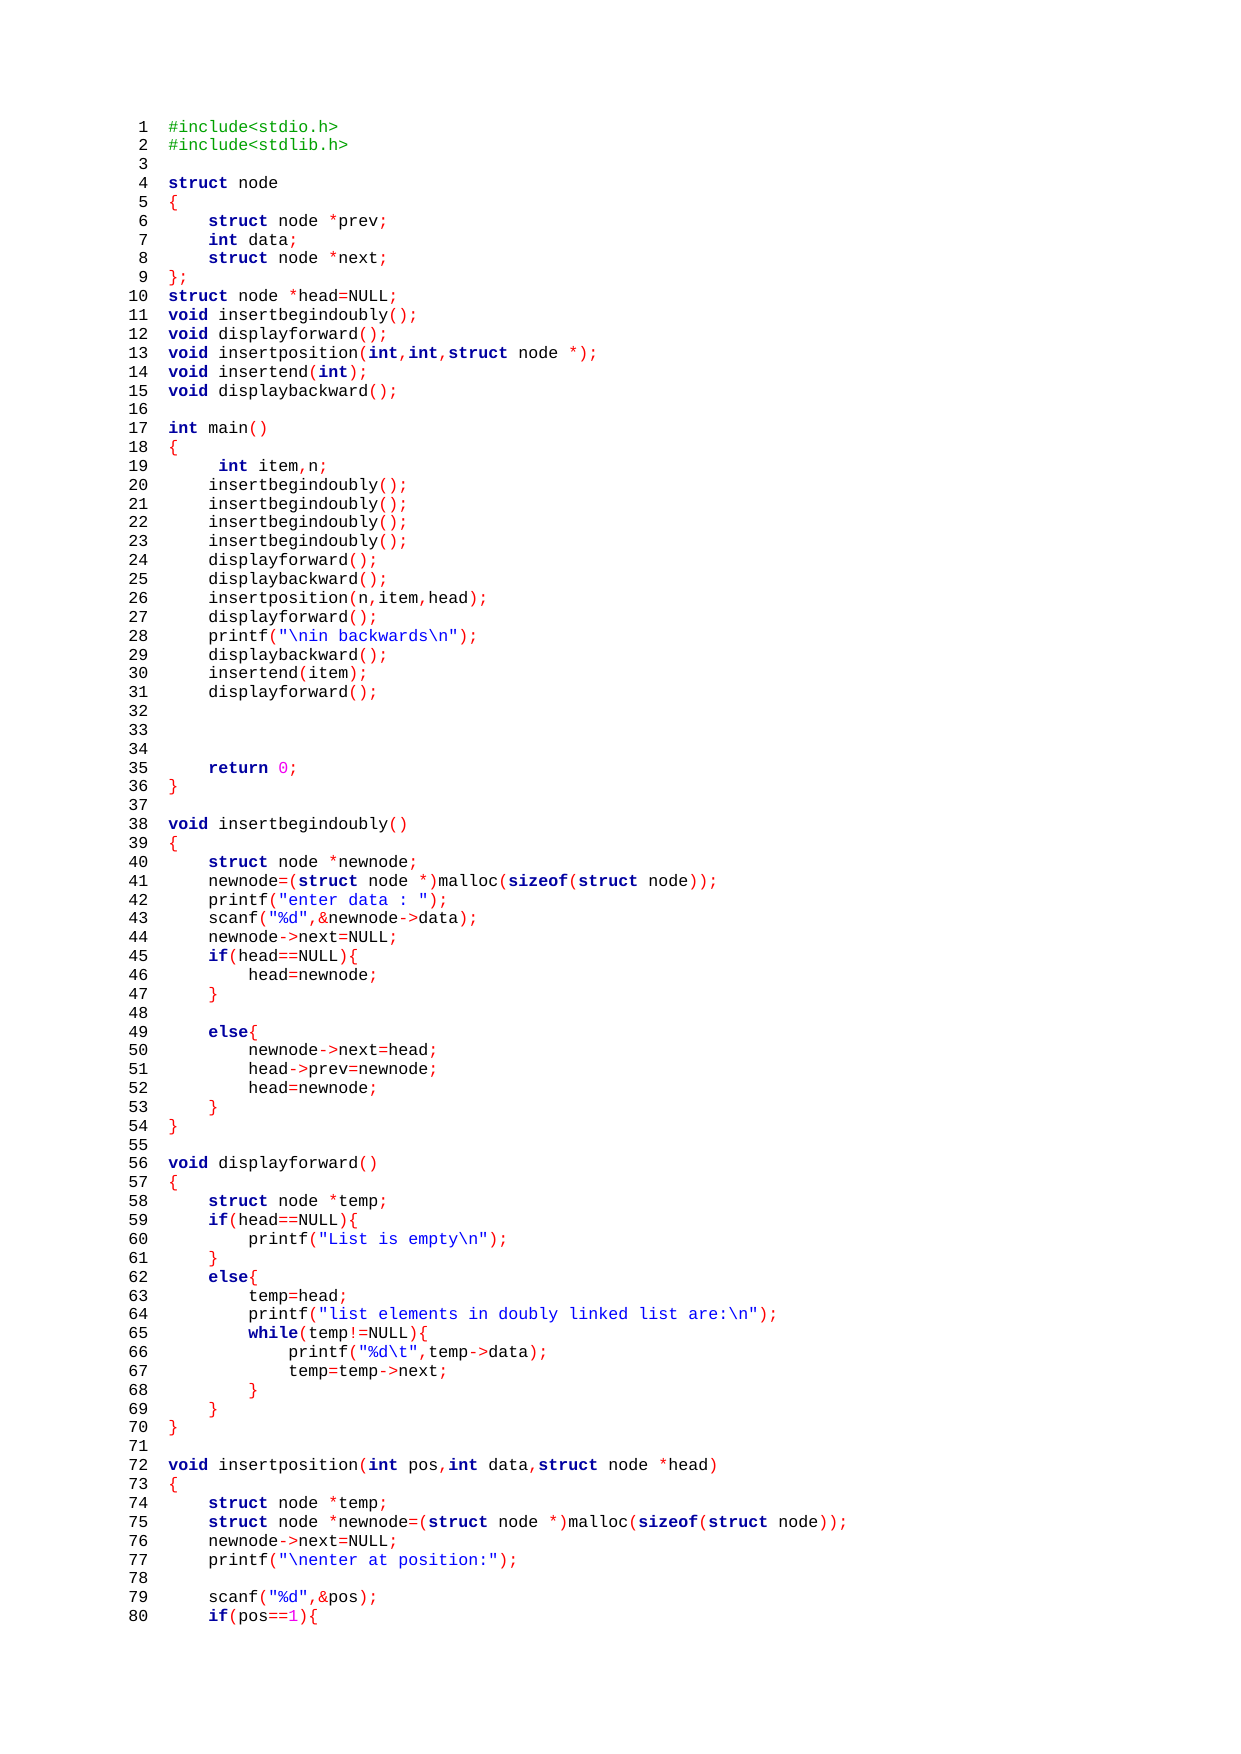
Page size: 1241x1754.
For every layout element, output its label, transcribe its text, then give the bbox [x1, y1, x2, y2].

subtitle 66 printf("%d\t",temp->data); [528, 1344, 1122, 1362]
subtitle 48 [118, 1004, 1122, 1023]
subtitle 41 newnode=(struct node *)malloc(sizeof(struct node)); [118, 872, 208, 891]
subtitle 77 printf("\nenter at position:"); [118, 1551, 208, 1570]
subtitle 3 [118, 156, 1122, 175]
subtitle 60 printf("List is empty\n"); [308, 1231, 1122, 1249]
subtitle 77 printf("\nenter at position:"); [268, 1551, 1122, 1570]
subtitle 33 [118, 721, 1122, 740]
subtitle 41 newnode=(struct node *)malloc(sizeof(struct node)); [498, 872, 648, 891]
subtitle 52 head=newnode; [368, 1080, 1122, 1098]
subtitle 2 #include<stdlib.h> [118, 137, 1122, 156]
subtitle 38 void insertbegindoubly() [118, 816, 218, 834]
subtitle 32 [118, 703, 1122, 721]
subtitle 41 newnode=(struct node *)malloc(sizeof(struct node)); [278, 872, 368, 891]
subtitle 21 insertbegindoubly(); [118, 495, 208, 514]
subtitle 69 } [118, 1400, 1122, 1419]
subtitle 79 scanf("%d",&pos); [258, 1589, 328, 1608]
subtitle 14 void insertend(int); [308, 363, 1122, 382]
subtitle 78 [118, 1570, 1122, 1589]
subtitle 25 displaybackward(); [358, 571, 1122, 589]
subtitle 60 printf("List is empty\n"); [118, 1231, 248, 1249]
subtitle 39 { [118, 834, 1122, 853]
subtitle 22 insertbegindoubly(); [118, 514, 208, 533]
subtitle 67 temp=temp->next; [118, 1362, 1122, 1381]
subtitle 36 } [118, 778, 1122, 797]
subtitle 6 struct node *prev; [118, 212, 1122, 231]
subtitle 26 insertposition(n,item,head); [118, 589, 1122, 608]
subtitle 44 newnode->next=NULL; [118, 929, 208, 948]
subtitle 75 struct node *newnode=(struct node *)malloc(sizeof(struct node)); [818, 1513, 1122, 1532]
subtitle 79 scanf("%d",&pos); [118, 1589, 208, 1608]
subtitle 11 void insertbegindoubly(); [388, 307, 1122, 326]
subtitle 40 struct node *newnode; [118, 853, 1122, 872]
subtitle 8 struct node *next; [118, 250, 278, 269]
subtitle 22 insertbegindoubly(); [378, 514, 1122, 533]
subtitle 30 insertend(item); [348, 665, 1122, 684]
subtitle 80 if(pos==1){ [268, 1608, 1122, 1626]
subtitle 19 int item,n; [118, 457, 1122, 476]
subtitle 72 void insertposition(int pos,int data,struct node *head) [118, 1457, 218, 1476]
subtitle 43 scanf("%d",&newnode->data); [258, 910, 328, 929]
subtitle 25 displaybackward(); [118, 571, 208, 589]
subtitle 29 displaybackward(); [358, 646, 1122, 665]
subtitle 17 int main() [248, 420, 1122, 439]
subtitle 24 displayforward(); [118, 552, 208, 571]
subtitle 68 } [118, 1381, 1122, 1400]
subtitle 56 void displayforward() [118, 1155, 218, 1174]
subtitle 4 struct node [278, 175, 1122, 193]
subtitle 58 struct node *temp; [118, 1193, 278, 1212]
subtitle 10 struct node *head=NULL; [118, 288, 238, 307]
subtitle 8 struct node *next; [378, 250, 1122, 269]
subtitle 73 { [118, 1476, 1122, 1494]
subtitle 43 scanf("%d",&newnode->data); [458, 910, 1122, 929]
subtitle 7 int data; [288, 231, 1122, 250]
subtitle 9 }; [118, 269, 1122, 288]
subtitle 35 return 0; [118, 759, 1122, 778]
subtitle 80 if(pos==1){ [118, 1608, 238, 1626]
subtitle 12 void displayforward(); [358, 326, 1122, 344]
subtitle 59 if(head==NULL){ [118, 1212, 238, 1231]
subtitle 58 struct node *temp; [378, 1193, 1122, 1212]
subtitle 75 struct node *newnode=(struct node *)malloc(sizeof(struct node)); [628, 1513, 778, 1532]
subtitle 45 if(head==NULL){ [118, 948, 238, 967]
subtitle 63 temp=head; [338, 1287, 1122, 1306]
subtitle 28 printf("\nin backwards\n"); [268, 627, 1122, 646]
subtitle 76 newnode->next=NULL; [388, 1532, 1122, 1551]
subtitle 50 newnode->next=head; [428, 1042, 1122, 1061]
subtitle 62 else{ [118, 1268, 1122, 1287]
subtitle 21 insertbegindoubly(); [378, 495, 1122, 514]
subtitle 5 { [118, 193, 1122, 212]
subtitle 57 { [118, 1174, 1122, 1193]
subtitle 41 newnode=(struct node *)malloc(sizeof(struct node)); [688, 872, 1122, 891]
subtitle 59 if(head==NULL){ [338, 1212, 1122, 1231]
subtitle 18 { [118, 439, 1122, 457]
subtitle 15 void displaybackward(); [118, 382, 218, 401]
subtitle 23 insertbegindoubly(); [378, 533, 1122, 552]
subtitle 66 printf("%d\t",temp->data); [118, 1344, 288, 1362]
subtitle 47 } [118, 985, 1122, 1004]
subtitle 27 displayforward(); [348, 608, 1122, 627]
subtitle 72 void insertposition(int pos,int data,struct node *head) [708, 1457, 1122, 1476]
subtitle 27 displayforward(); [118, 608, 208, 627]
subtitle 59 if(head==NULL){ [278, 1212, 298, 1231]
subtitle 65 while(temp!=NULL){ [118, 1325, 308, 1344]
subtitle 13 void insertposition(int,int,struct node *); [358, 344, 518, 363]
subtitle 31 displayforward(); [348, 684, 1122, 703]
subtitle 44 newnode->next=NULL; [388, 929, 1122, 948]
subtitle 42 printf("enter data : "); [268, 891, 1122, 910]
subtitle 71 [118, 1438, 1122, 1457]
subtitle 64 printf("list elements in doubly linked list are:\n"); [308, 1306, 1122, 1325]
subtitle 17 int main() [118, 420, 208, 439]
subtitle 75 struct node *newnode=(struct node *)malloc(sizeof(struct node)); [118, 1513, 278, 1532]
subtitle 34 [118, 740, 1122, 759]
subtitle 70 } [118, 1419, 1122, 1438]
subtitle 52 head=newnode; [118, 1080, 248, 1098]
subtitle 31 displayforward(); [118, 684, 208, 703]
subtitle 24 displayforward(); [348, 552, 1122, 571]
subtitle 49 else{ [118, 1023, 1122, 1042]
subtitle 66 printf("%d\t",temp->data); [348, 1344, 428, 1362]
subtitle 79 scanf("%d",&pos); [358, 1589, 1122, 1608]
subtitle 72 void insertposition(int pos,int data,struct node *head) [528, 1457, 608, 1476]
subtitle 75 struct node *newnode=(struct node *)malloc(sizeof(struct node)); [408, 1513, 498, 1532]
subtitle 61 } [118, 1249, 1122, 1268]
subtitle 28 printf("\nin backwards\n"); [118, 627, 208, 646]
subtitle 46 head=newnode; [118, 967, 248, 985]
subtitle 63 temp=head; [118, 1287, 248, 1306]
subtitle 42 printf("enter data : "); [118, 891, 208, 910]
subtitle 53 } [118, 1098, 1122, 1117]
subtitle 20 insertbegindoubly(); [118, 476, 208, 495]
subtitle 12 void displayforward(); [118, 326, 218, 344]
subtitle 45 if(head==NULL){ [278, 948, 298, 967]
subtitle 74 struct node *temp; [118, 1494, 1122, 1513]
subtitle 13 void insertposition(int,int,struct node *); [568, 344, 1122, 363]
subtitle 43 scanf("%d",&newnode->data); [118, 910, 208, 929]
subtitle 64 printf("list elements in doubly linked list are:\n"); [118, 1306, 248, 1325]
subtitle 56 void displayforward() [358, 1155, 1122, 1174]
subtitle 23 insertbegindoubly(); [118, 533, 208, 552]
subtitle 16 [118, 401, 1122, 420]
subtitle 54 } [118, 1117, 1122, 1136]
subtitle 20 insertbegindoubly(); [378, 476, 1122, 495]
subtitle 14 void insertend(int); [118, 363, 218, 382]
subtitle 51 head->prev=newnode; [428, 1061, 1122, 1080]
subtitle 11 void insertbegindoubly(); [118, 307, 218, 326]
subtitle 13 void insertposition(int,int,struct node *); [118, 344, 218, 363]
subtitle 55 [118, 1136, 1122, 1155]
subtitle 1 #include<stdio.h> [118, 118, 1122, 137]
subtitle 46 head=newnode; [368, 967, 1122, 985]
subtitle 10 struct node *head=NULL; [388, 288, 1122, 307]
subtitle 51 head->prev=newnode; [118, 1061, 248, 1080]
subtitle 45 if(head==NULL){ [338, 948, 1122, 967]
subtitle 38 void insertbegindoubly() [388, 816, 1122, 834]
subtitle 30 insertend(item); [118, 665, 208, 684]
subtitle 7 int data; [118, 231, 248, 250]
subtitle 29 displaybackward(); [118, 646, 208, 665]
subtitle 65 while(temp!=NULL){ [408, 1325, 1122, 1344]
subtitle 50 newnode->next=head; [118, 1042, 248, 1061]
subtitle 15 void displaybackward(); [368, 382, 1122, 401]
subtitle 37 [118, 797, 1122, 816]
subtitle 76 newnode->next=NULL; [118, 1532, 208, 1551]
subtitle 4 struct node [118, 175, 238, 193]
